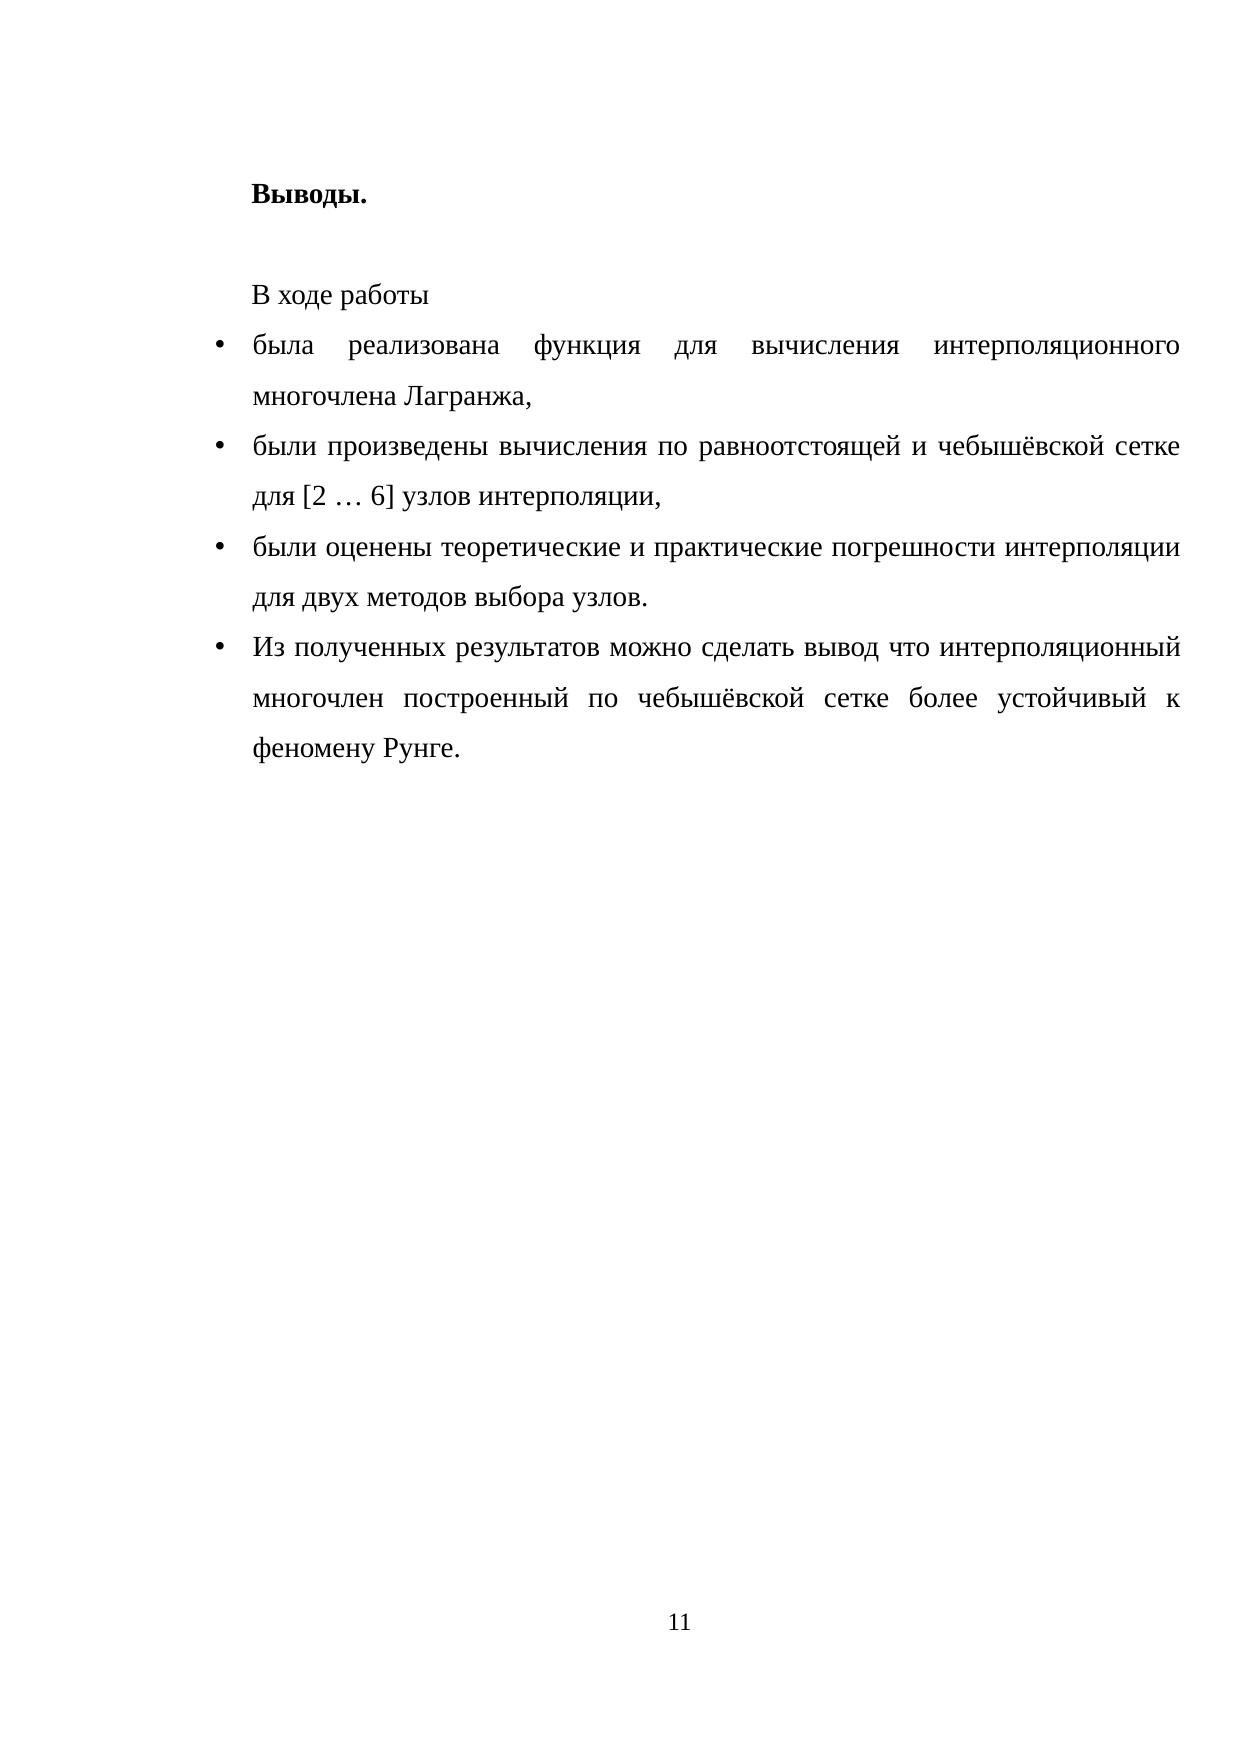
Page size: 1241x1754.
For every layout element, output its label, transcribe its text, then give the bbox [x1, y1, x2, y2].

text Выводы. [177, 176, 1181, 210]
list была реализована функция для вычисления интерполяционного многочлена Лагранжа, [215, 327, 1181, 411]
list были произведены вычисления по равноотстоящей и чебышёвской сетке для [2 … 6] узлов интерполяции, [215, 428, 1181, 512]
text В ходе работы [177, 277, 1181, 311]
list Из полученных результатов можно сделать вывод что интерполяционный многочлен построенный по чебышёвской сетке более устойчивый к феномену Рунге. [215, 629, 1181, 764]
list были оценены теоретические и практические погрешности интерполяции для двух методов выбора узлов. [215, 529, 1181, 613]
